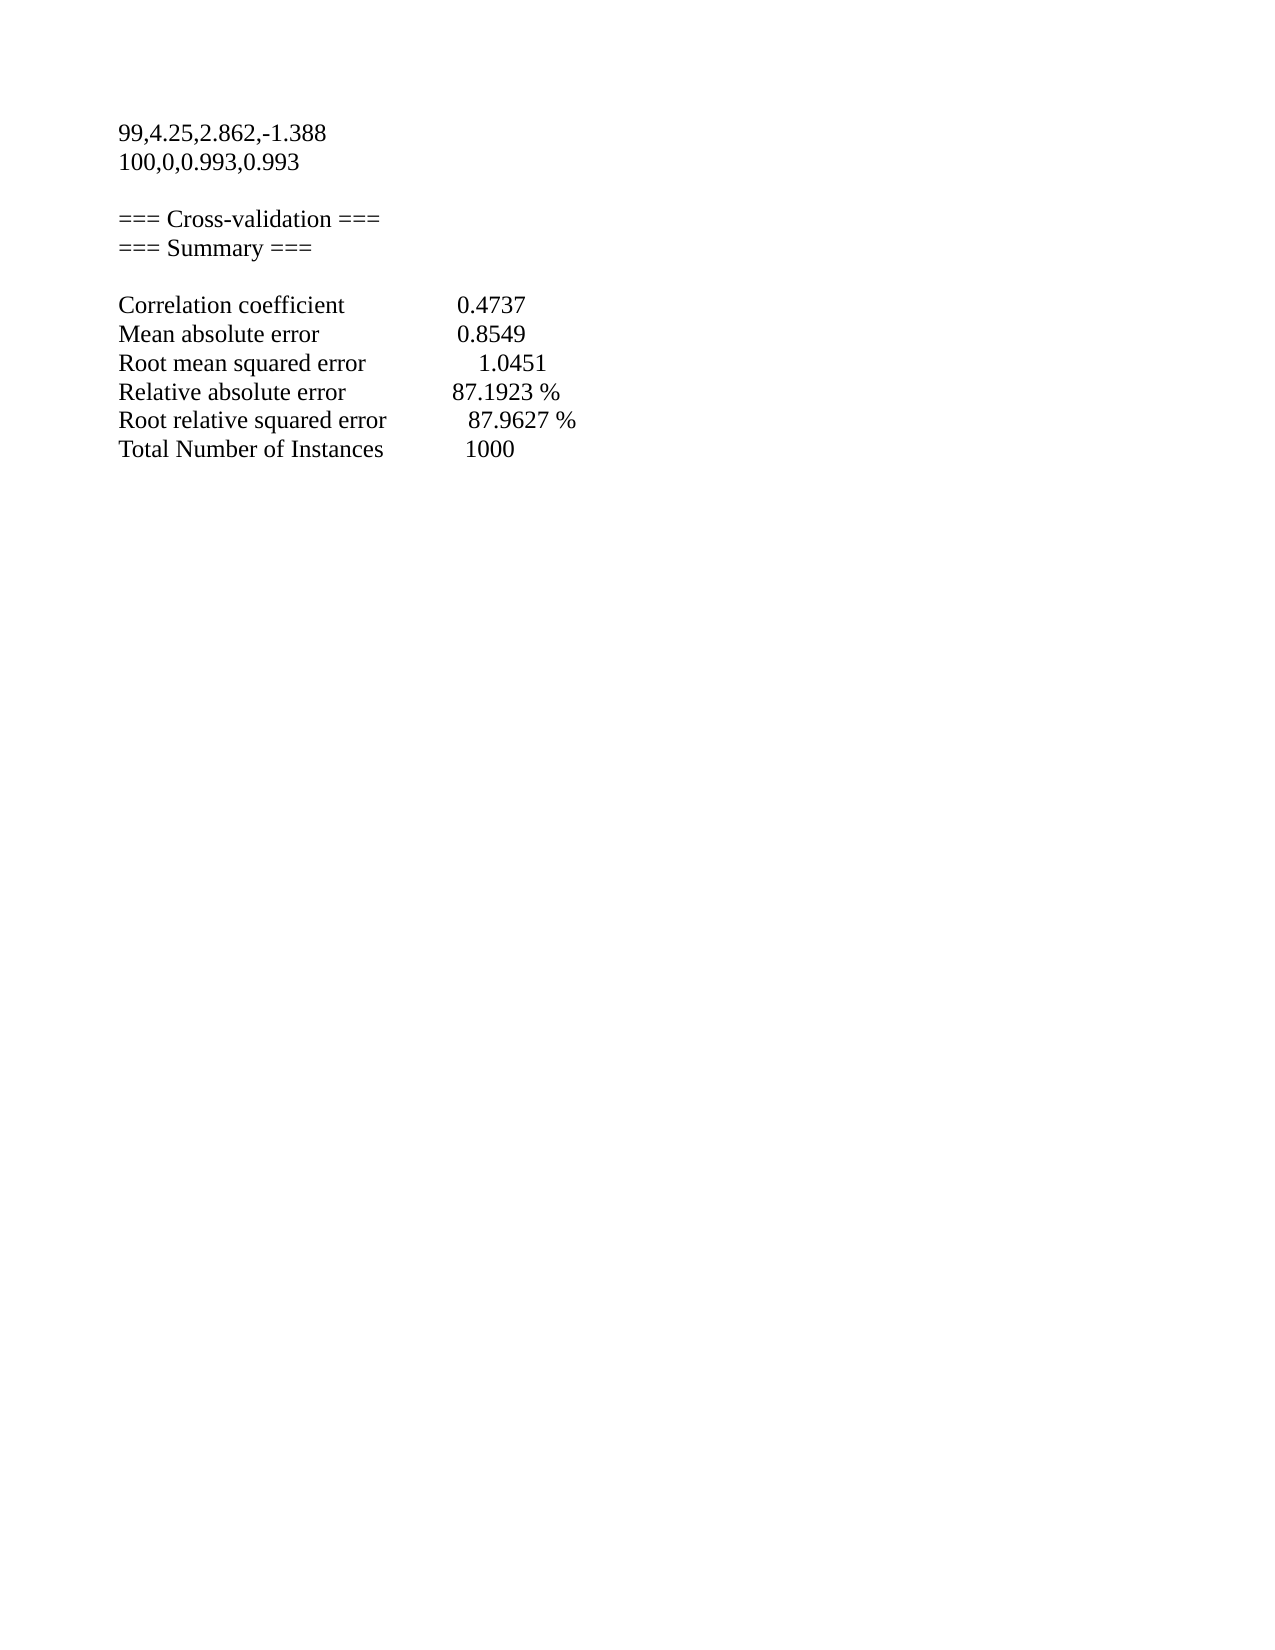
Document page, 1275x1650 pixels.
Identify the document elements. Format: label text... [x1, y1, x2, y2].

text 100,0,0.993,0.993 [118, 147, 1157, 176]
text Relative absolute error 87.1923 % [118, 377, 1157, 406]
text 99,4.25,2.862,-1.388 [118, 118, 1157, 147]
text Correlation coefficient 0.4737 [118, 291, 1157, 319]
text Total Number of Instances 1000 [118, 434, 1157, 463]
text === Cross-validation === [118, 204, 1157, 233]
text Root mean squared error 1.0451 [118, 348, 1157, 377]
text === Summary === [118, 233, 1157, 262]
text Root relative squared error 87.9627 % [118, 406, 1157, 434]
text Mean absolute error 0.8549 [118, 319, 1157, 348]
